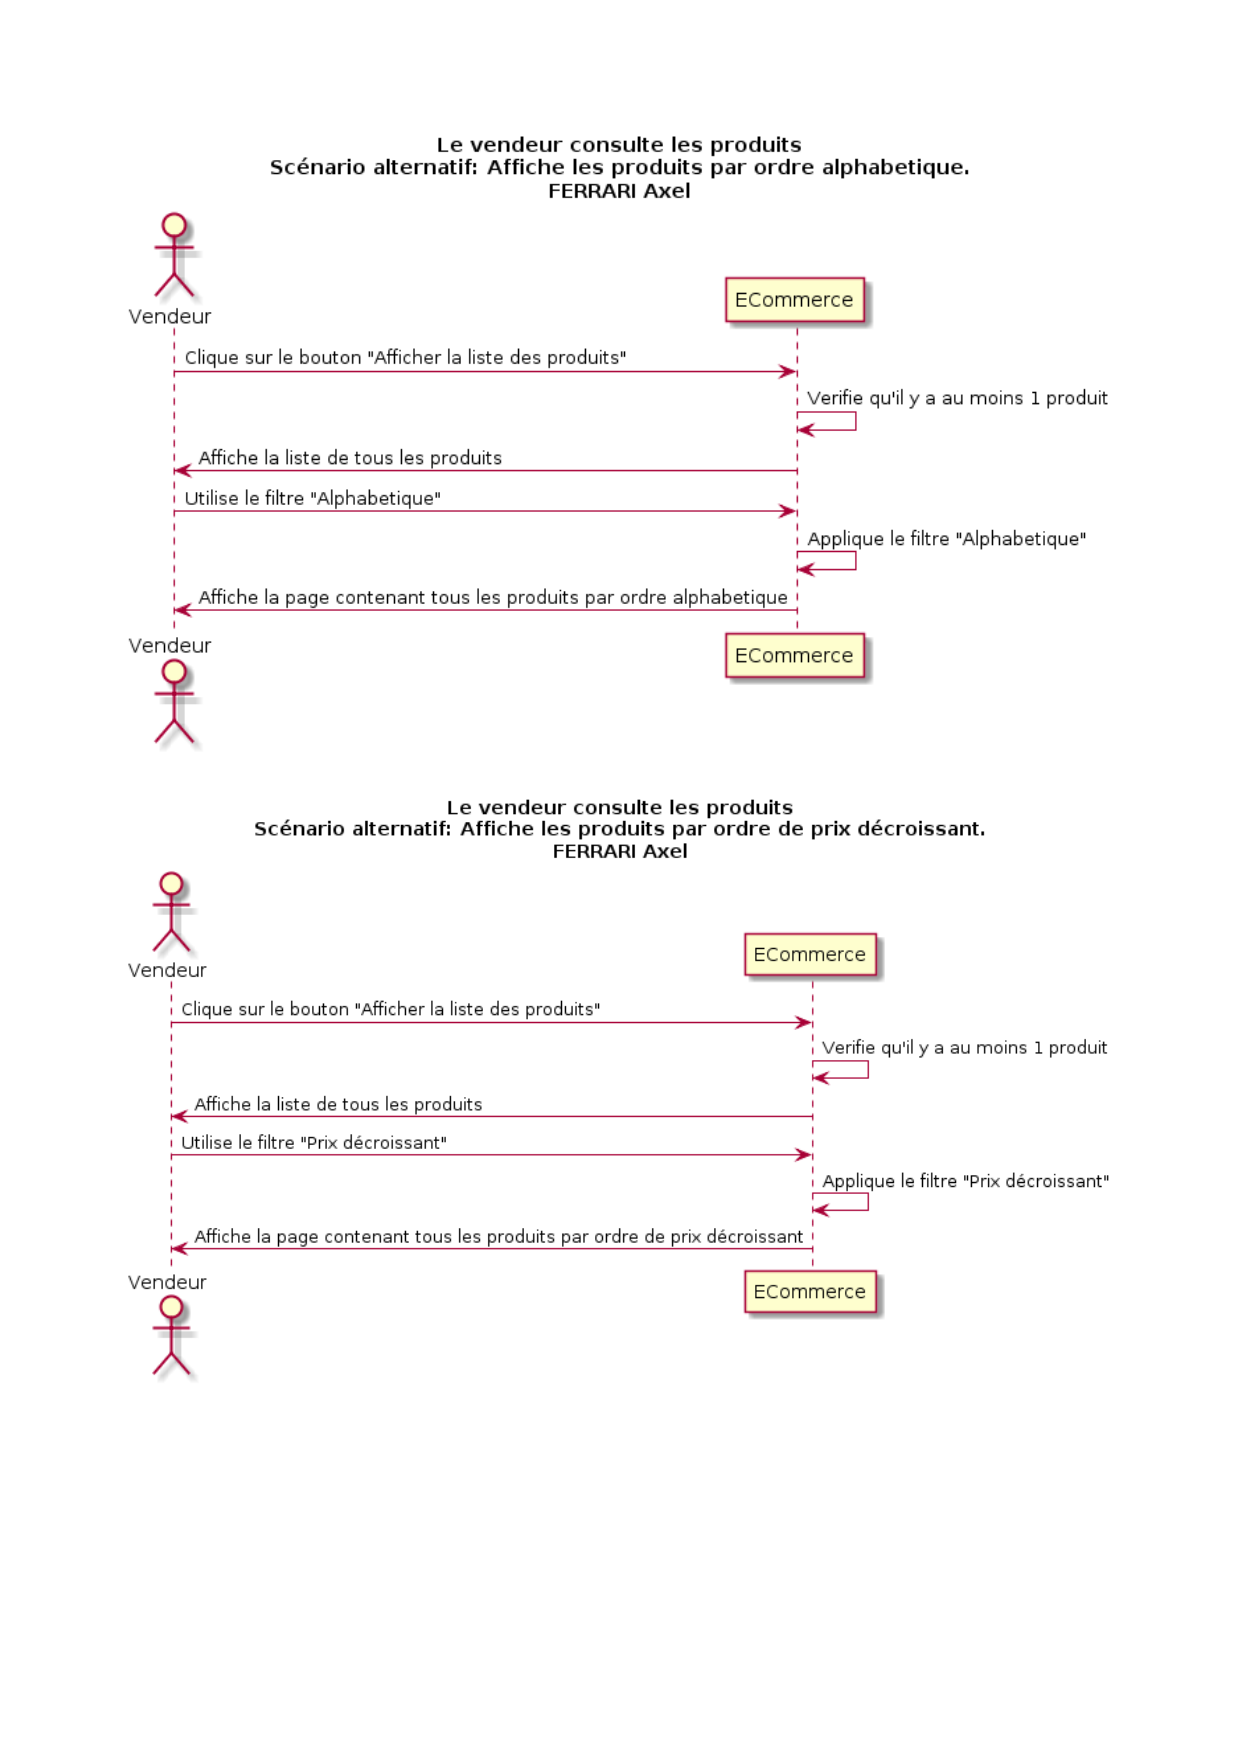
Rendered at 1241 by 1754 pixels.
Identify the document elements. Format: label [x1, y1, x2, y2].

picture [118, 120, 1123, 756]
picture [118, 784, 1123, 1387]
